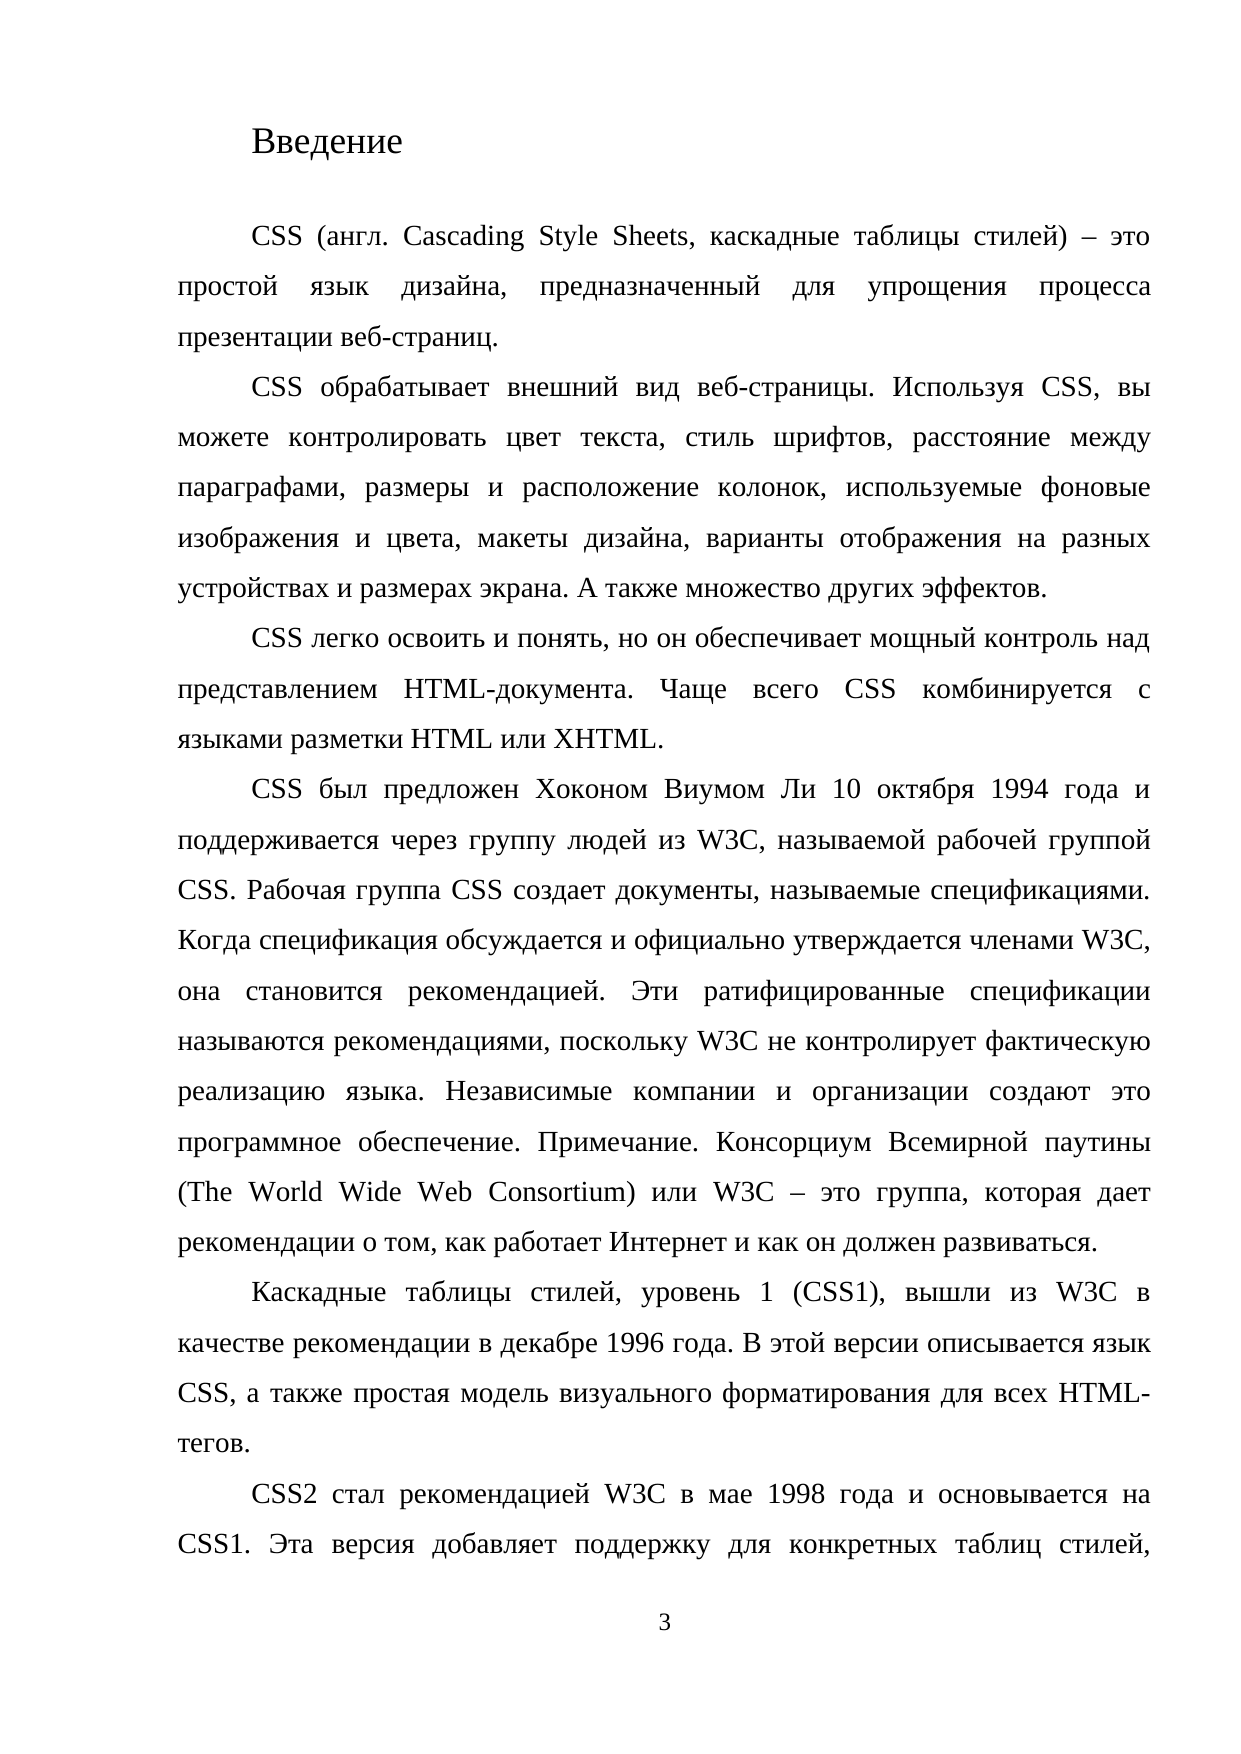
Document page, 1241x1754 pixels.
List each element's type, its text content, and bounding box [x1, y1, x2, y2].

text CSS обрабатывает внешний вид веб-страницы. Используя CSS, вы можете контролировать цвет текста, стиль шрифтов, расстояние между параграфами, размеры и расположение колонок, используемые фоновые изображения и цвета, макеты дизайна, варианты отображения на разных устройствах и размерах экрана. А также множество других эффектов. [177, 369, 1152, 604]
text Каскадные таблицы стилей, уровень 1 (CSS1), вышли из W3C в качестве рекомендации в декабре 1996 года. В этой версии описывается язык CSS, а также простая модель визуального форматирования для всех HTML-тегов. [177, 1274, 1152, 1459]
subtitle Введение [251, 118, 1152, 161]
text CSS (англ. Cascading Style Sheets, каскадные таблицы стилей) – это простой язык дизайна, предназначенный для упрощения процесса презентации веб-страниц. [177, 218, 1152, 352]
text CSS легко освоить и понять, но он обеспечивает мощный контроль над представлением HTML-документа. Чаще всего CSS комбинируется с языками разметки HTML или XHTML. [177, 621, 1152, 755]
text CSS2 стал рекомендацией W3C в мае 1998 года и основывается на CSS1. Эта версия добавляет поддержку для конкретных таблиц стилей, [177, 1476, 1152, 1560]
text CSS был предложен Хоконом Виумом Ли 10 октября 1994 года и поддерживается через группу людей из W3C, называемой рабочей группой CSS. Рабочая группа CSS создает документы, называемые спецификациями. Когда спецификация обсуждается и официально утверждается членами W3C, она становится рекомендацией. Эти ратифицированные спецификации называются рекомендациями, поскольку W3C не контролирует фактическую реализацию языка. Независимые компании и организации создают это программное обеспечение. Примечание. Консорциум Всемирной паутины (The World Wide Web Consortium) или W3C – это группа, которая дает рекомендации о том, как работает Интернет и как он должен развиваться. [177, 771, 1152, 1258]
